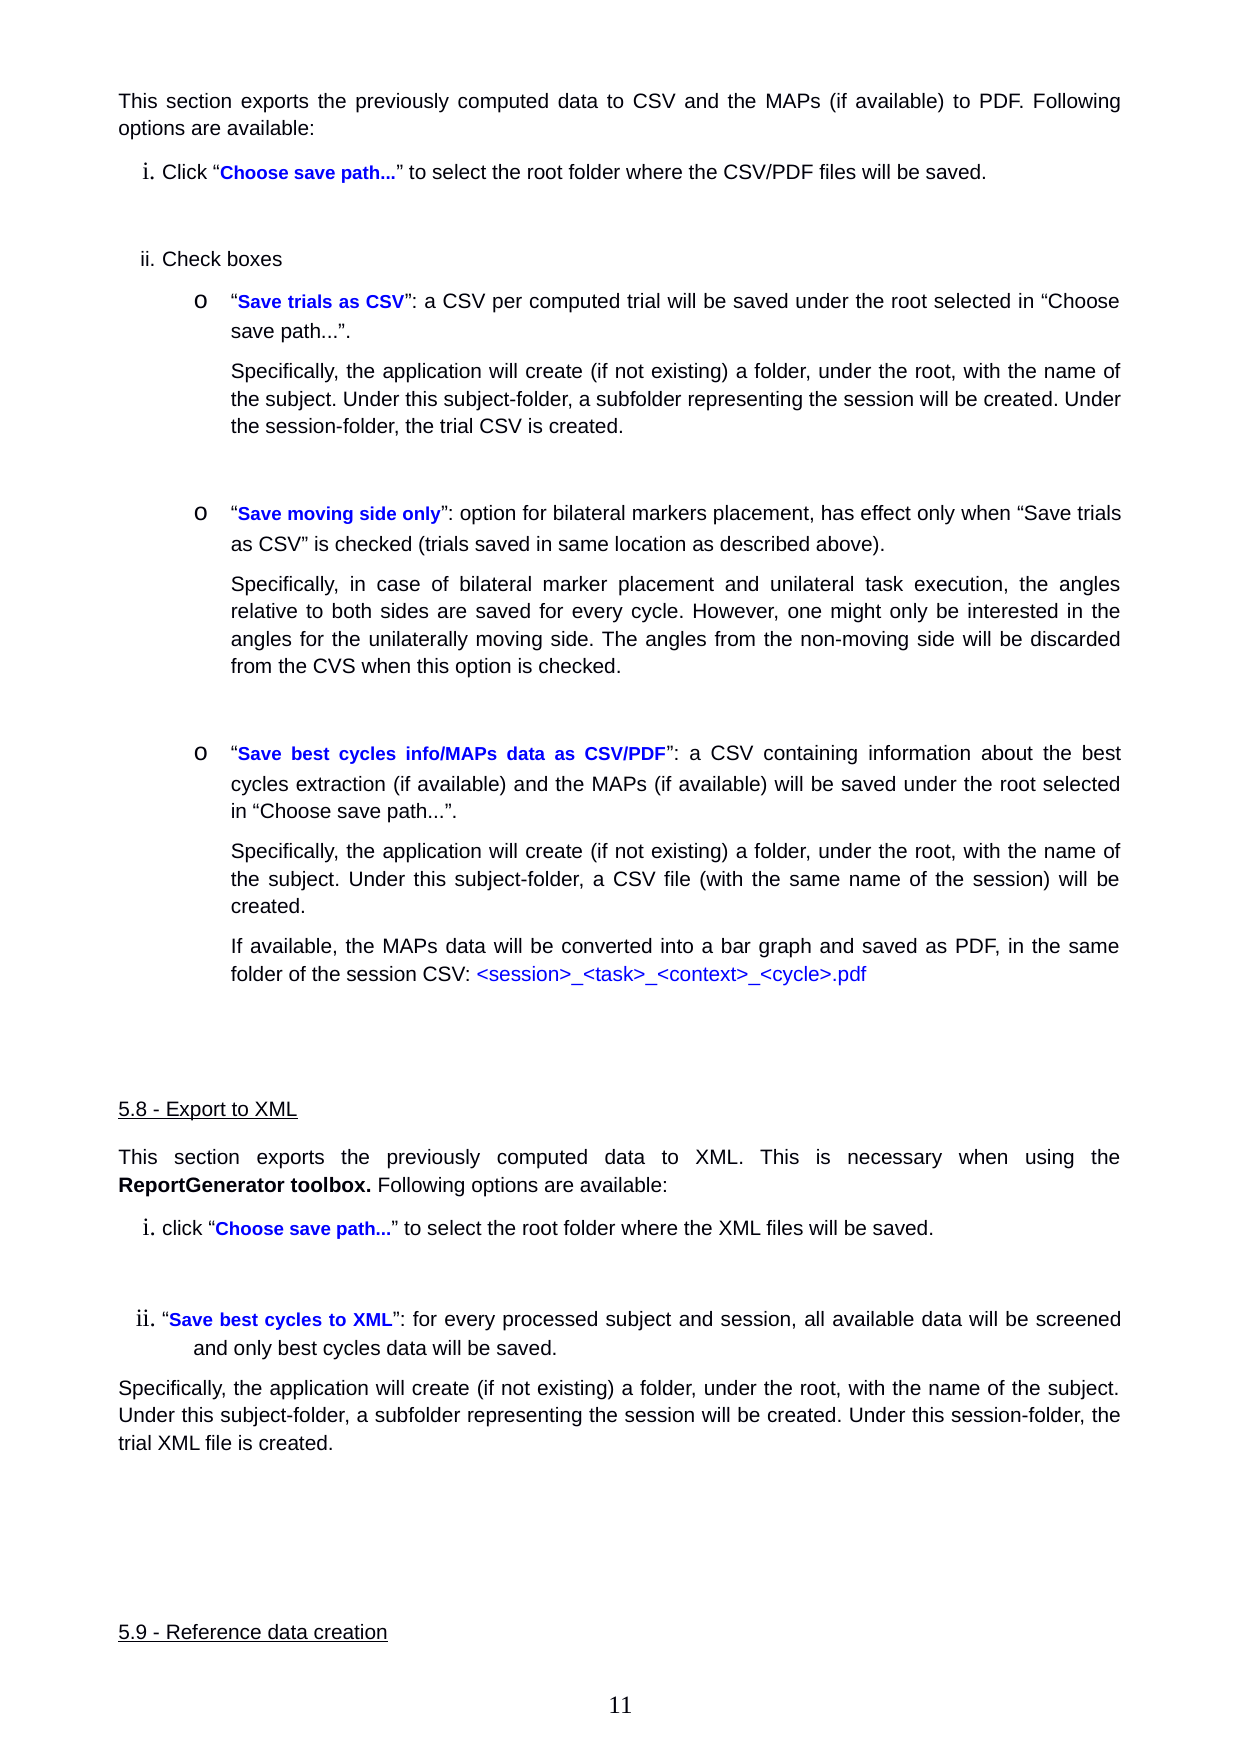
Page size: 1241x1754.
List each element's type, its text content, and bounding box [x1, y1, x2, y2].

list If available, the MAPs data will be converted into a bar graph and saved as PDF, in the same folder of the session CSV: <session>_<task>_<context>_<cycle>.pdf [231, 934, 1122, 985]
list “Save moving side only”: option for bilateral markers placement, has effect only when “Save trials as CSV” is checked (trials saved in same location as described above). [193, 499, 1122, 555]
list Check boxes [155, 247, 1122, 271]
list Specifically, the application will create (if not existing) a folder, under the root, with the name of the subject. Under this subject-folder, a CSV file (with the same name of the session) will be created. [231, 839, 1122, 918]
text 5.8 - Export to XML [118, 1097, 1122, 1121]
list “Save best cycles to XML”: for every processed subject and session, all available data will be screened and only best cycles data will be saved. [156, 1303, 1122, 1360]
list “Save trials as CSV”: a CSV per computed trial will be saved under the root selected in “Choose save path...”. [193, 287, 1122, 343]
list Specifically, the application will create (if not existing) a folder, under the root, with the name of the subject. Under this subject-folder, a subfolder representing the session will be created. Under the session-folder, the trial CSV is created. [231, 359, 1122, 438]
list Click “Choose save path...” to select the root folder where the CSV/PDF files will be saved. [155, 156, 1122, 185]
text This section exports the previously computed data to CSV and the MAPs (if available) to PDF. Following options are available: [118, 89, 1122, 140]
text This section exports the previously computed data to XML. This is necessary when using the ReportGenerator toolbox. Following options are available: [118, 1145, 1122, 1196]
list “Save best cycles info/MAPs data as CSV/PDF”: a CSV containing information about the best cycles extraction (if available) and the MAPs (if available) will be saved under the root selected in “Choose save path...”. [193, 739, 1122, 823]
text 5.9 - Reference data creation [118, 1620, 1122, 1644]
list Specifically, in case of bilateral marker placement and unilateral task execution, the angles relative to both sides are saved for every cycle. However, one might only be interested in the angles for the unilaterally moving side. The angles from the non-moving side will be discarded from the CVS when this option is checked. [231, 571, 1122, 678]
list Specifically, the application will create (if not existing) a folder, under the root, with the name of the subject. Under this subject-folder, a subfolder representing the session will be created. Under this session-folder, the trial XML file is created. [118, 1376, 1122, 1455]
list click “Choose save path...” to select the root folder where the XML files will be saved. [156, 1212, 1122, 1241]
